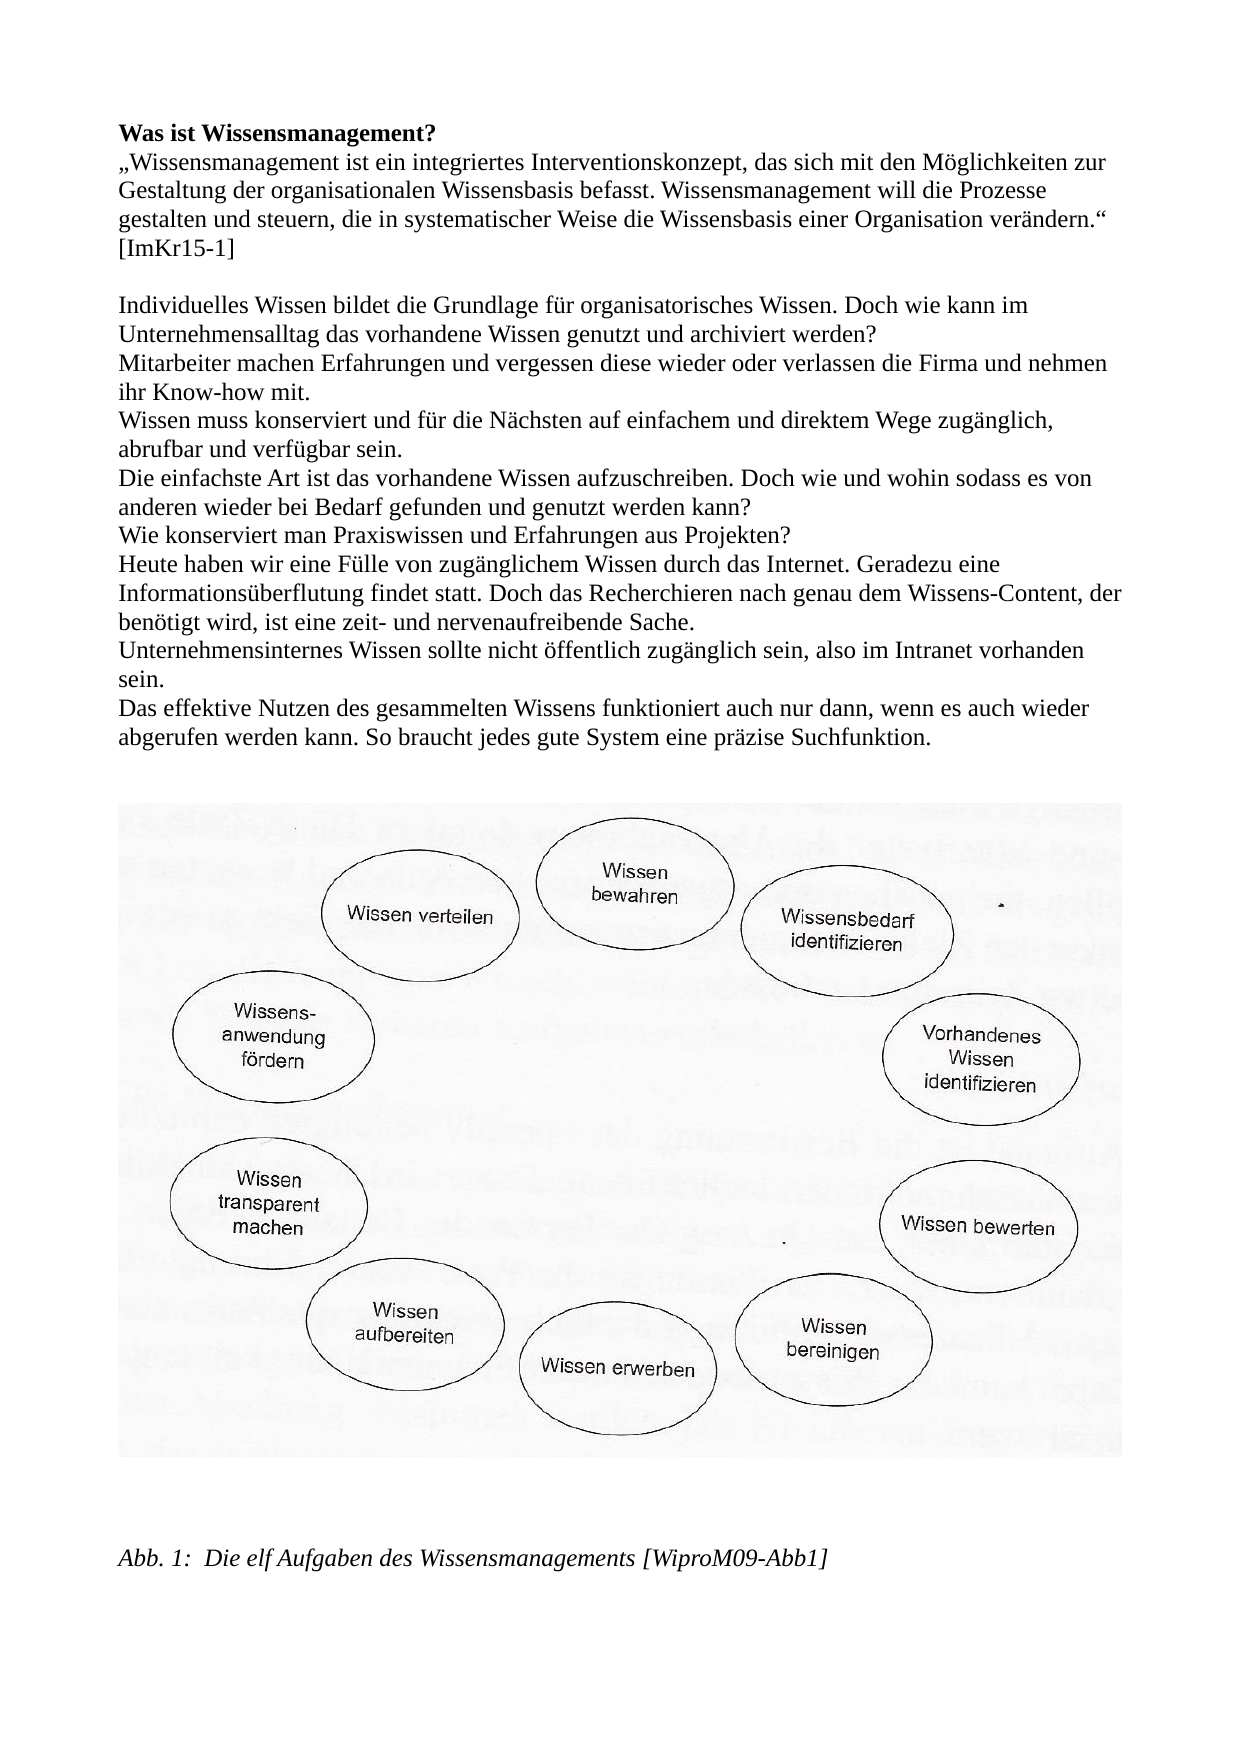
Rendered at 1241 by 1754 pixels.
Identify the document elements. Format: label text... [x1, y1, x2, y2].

text Heute haben wir eine Fülle von zugänglichem Wissen durch das Internet. Geradezu eine Informationsüberflutung findet statt. Doch das Recherchieren nach genau dem Wissens-Content, der benötigt wird, ist eine zeit- und nervenaufreibende Sache. [118, 549, 1122, 636]
text Mitarbeiter machen Erfahrungen und vergessen diese wieder oder verlassen die Firma und nehmen ihr Know-how mit. [118, 348, 1122, 406]
text Wissen muss konserviert und für die Nächsten auf einfachem und direktem Wege zugänglich, abrufbar und verfügbar sein. [118, 406, 1122, 463]
text [ImKr15-1] [118, 233, 1122, 262]
text Was ist Wissensmanagement? [118, 118, 1122, 147]
text Das effektive Nutzen des gesammelten Wissens funktioniert auch nur dann, wenn es auch wieder abgerufen werden kann. So braucht jedes gute System eine präzise Suchfunktion. [118, 693, 1122, 751]
text Unternehmensinternes Wissen sollte nicht öffentlich zugänglich sein, also im Intranet vorhanden sein. [118, 636, 1122, 693]
text Abb. 1: Die elf Aufgaben des Wissensmanagements [WiproM09-Abb1] [118, 1543, 1122, 1572]
picture [118, 803, 1123, 1457]
text Individuelles Wissen bildet die Grundlage für organisatorisches Wissen. Doch wie kann im Unternehmensalltag das vorhandene Wissen genutzt und archiviert werden? [118, 291, 1122, 348]
text Wie konserviert man Praxiswissen und Erfahrungen aus Projekten? [118, 521, 1122, 549]
text „Wissensmanagement ist ein integriertes Interventionskonzept, das sich mit den Möglichkeiten zur Gestaltung der organisationalen Wissensbasis befasst. Wissensmanagement will die Prozesse gestalten und steuern, die in systematischer Weise die Wissensbasis einer Organisation verändern.“ [118, 147, 1122, 233]
text Die einfachste Art ist das vorhandene Wissen aufzuschreiben. Doch wie und wohin sodass es von anderen wieder bei Bedarf gefunden und genutzt werden kann? [118, 463, 1122, 521]
